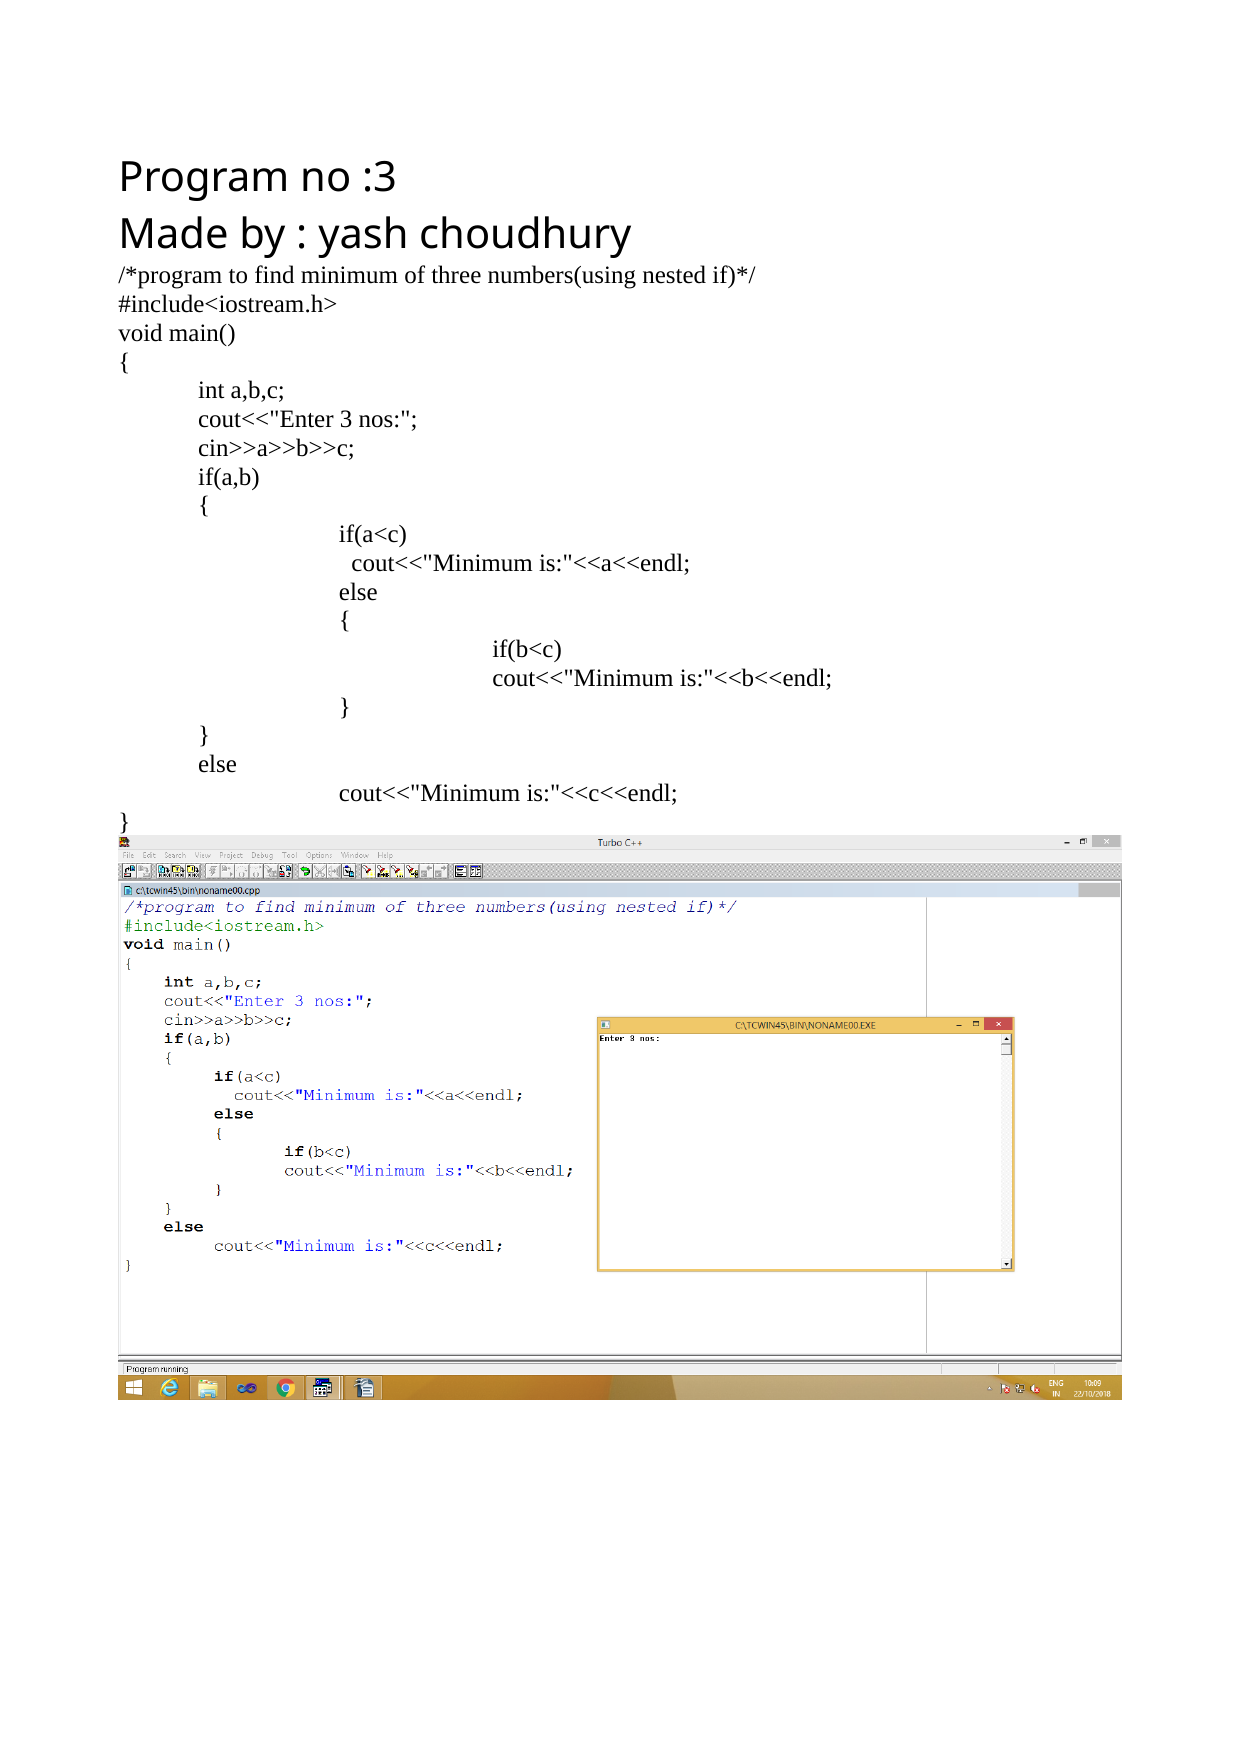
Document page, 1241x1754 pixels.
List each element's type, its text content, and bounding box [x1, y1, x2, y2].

text if(a,b) [118, 462, 1122, 490]
text } [118, 692, 1122, 720]
text if(b<c) [118, 634, 1122, 663]
text cout<<"Minimum is:"<<c<<endl; [118, 778, 1122, 807]
text int a,b,c; [118, 375, 1122, 404]
text cout<<"Minimum is:"<<a<<endl; [118, 548, 1122, 577]
text if(a<c) [118, 519, 1122, 548]
text } [118, 807, 1122, 835]
text /*program to find minimum of three numbers(using nested if)*/ [118, 260, 1122, 289]
text Made by : yash choudhury [118, 204, 1122, 260]
text cout<<"Minimum is:"<<b<<endl; [118, 663, 1122, 692]
text Program no :3 [118, 147, 1122, 204]
text } [118, 720, 1122, 749]
text void main() [118, 318, 1122, 347]
text { [118, 605, 1122, 634]
picture [118, 835, 1122, 1400]
text else [118, 577, 1122, 605]
text #include<iostream.h> [118, 289, 1122, 318]
text cout<<"Enter 3 nos:"; [118, 404, 1122, 433]
text cin>>a>>b>>c; [118, 433, 1122, 462]
text { [118, 347, 1122, 375]
text { [118, 490, 1122, 519]
text else [118, 749, 1122, 778]
